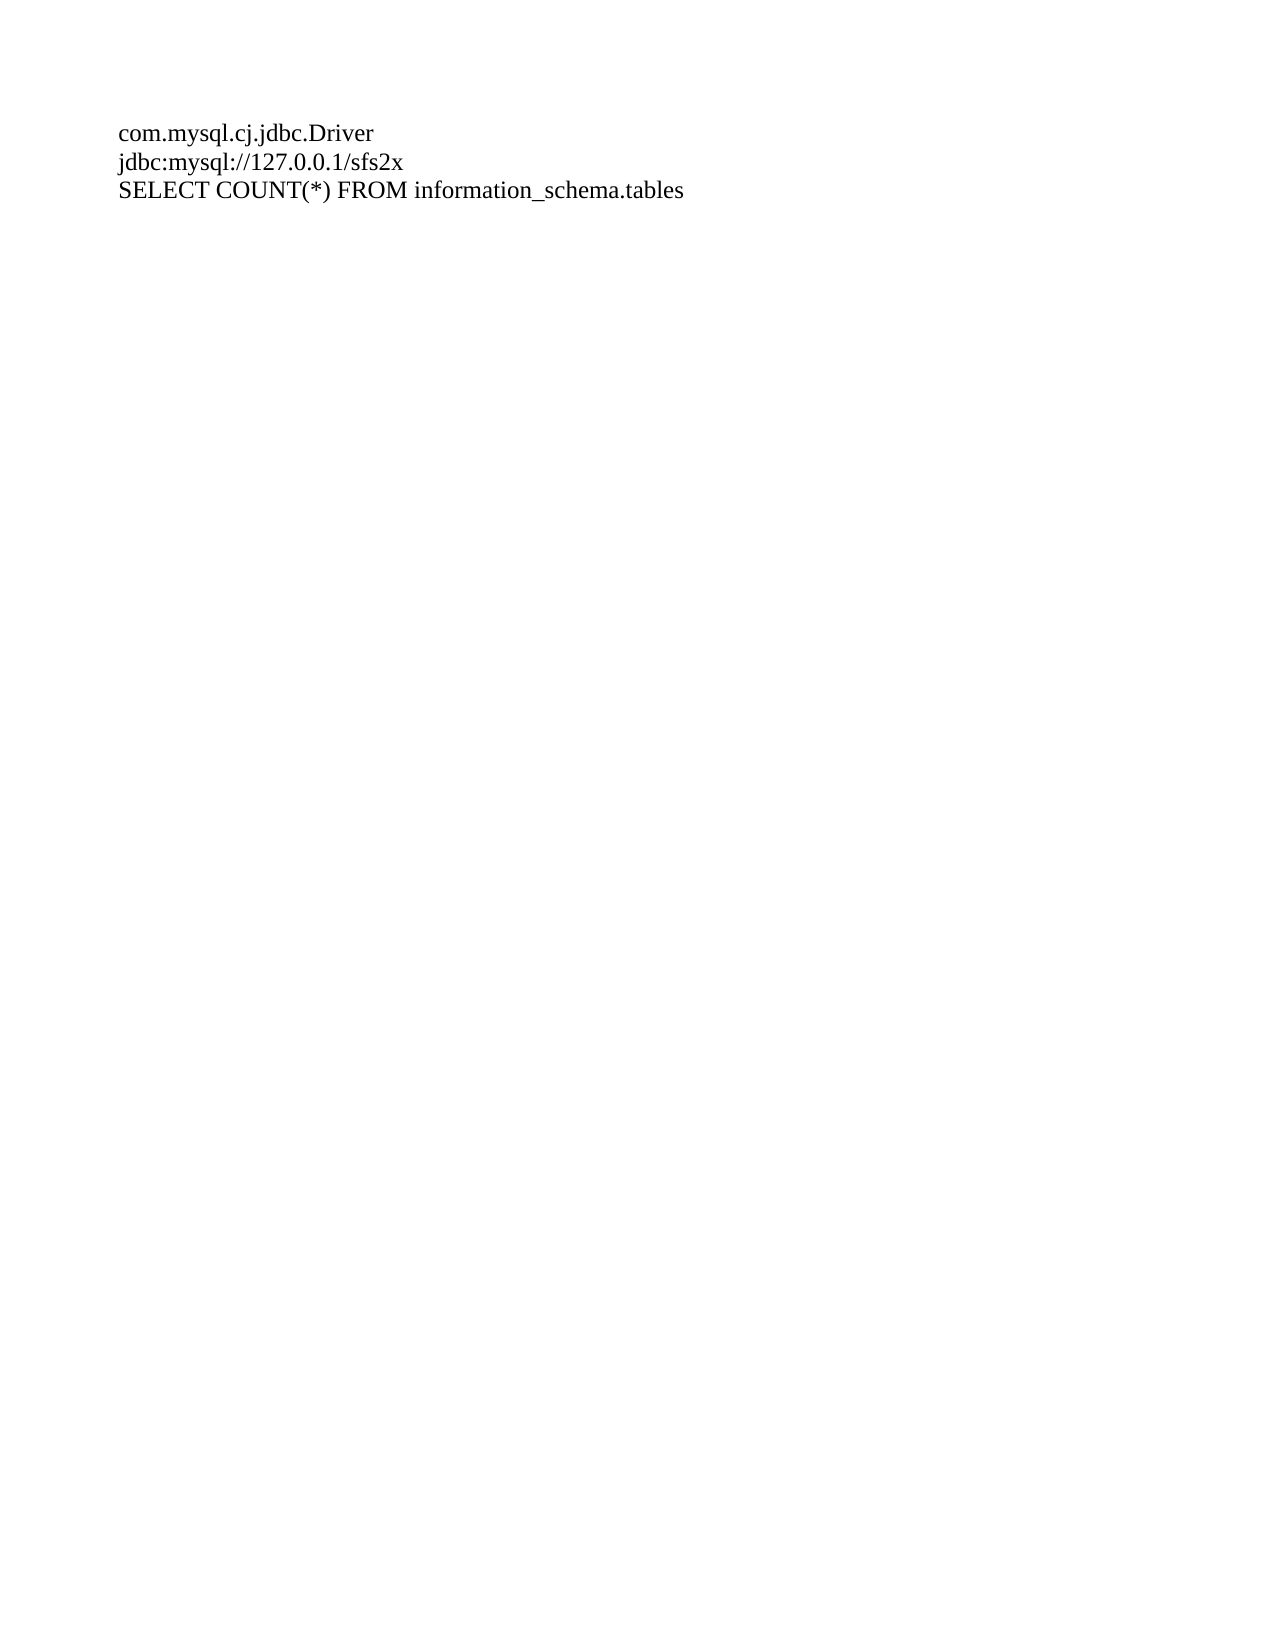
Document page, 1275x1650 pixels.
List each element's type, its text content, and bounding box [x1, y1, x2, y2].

text jdbc:mysql://127.0.0.1/sfs2x [118, 147, 1157, 176]
text SELECT COUNT(*) FROM information_schema.tables [118, 176, 1157, 204]
text com.mysql.cj.jdbc.Driver [118, 118, 1157, 147]
